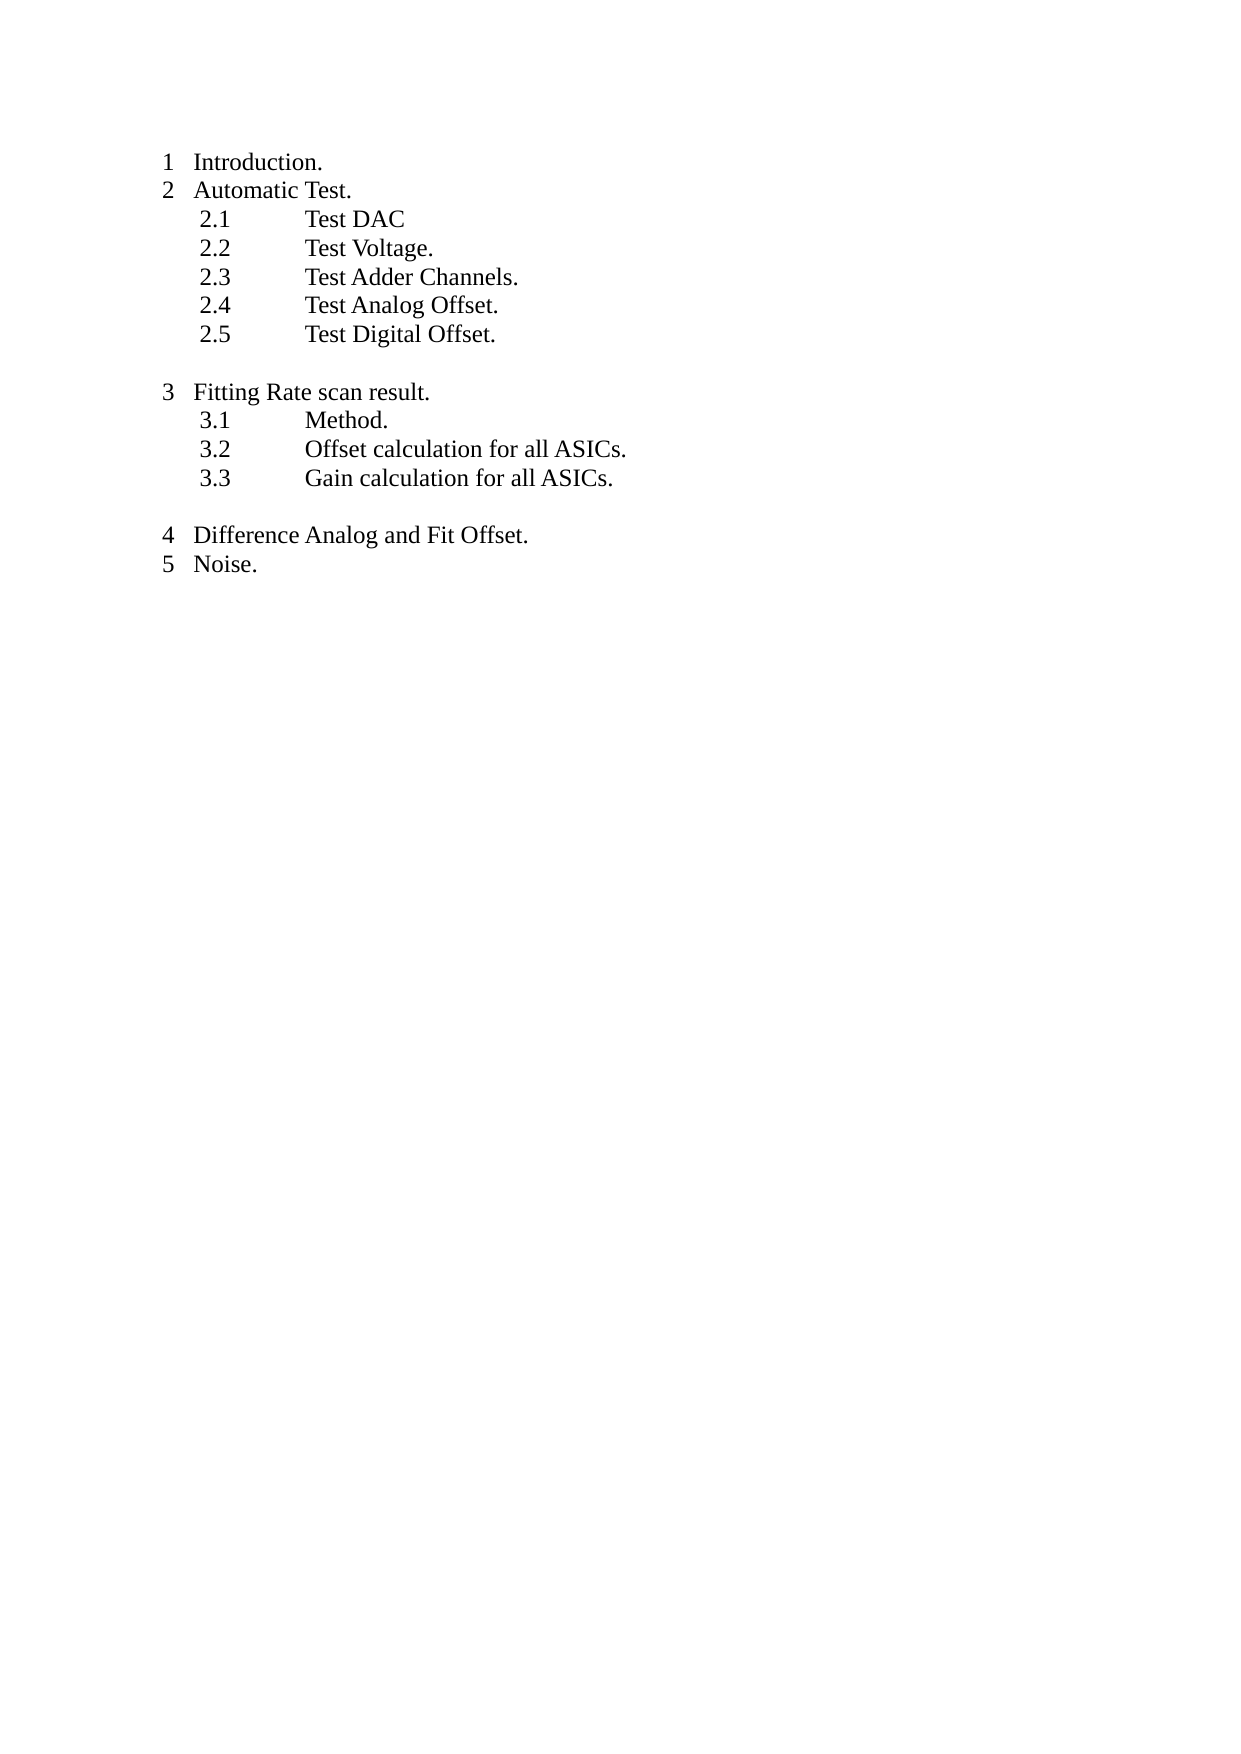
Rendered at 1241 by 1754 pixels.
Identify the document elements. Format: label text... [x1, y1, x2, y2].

list Test Voltage. [193, 233, 1122, 262]
list Gain calculation for all ASICs. [193, 463, 1122, 492]
list Fitting Rate scan result. [156, 377, 1122, 406]
list Introduction. [156, 147, 1122, 176]
list Method. [193, 406, 1122, 434]
list Noise. [156, 549, 1122, 578]
list Test DAC [193, 204, 1122, 233]
list Automatic Test. [156, 176, 1122, 204]
list Test Analog Offset. [193, 291, 1122, 319]
list Test Digital Offset. [193, 319, 1122, 348]
list Test Adder Channels. [193, 262, 1122, 291]
list Difference Analog and Fit Offset. [156, 521, 1122, 549]
list Offset calculation for all ASICs. [193, 434, 1122, 463]
